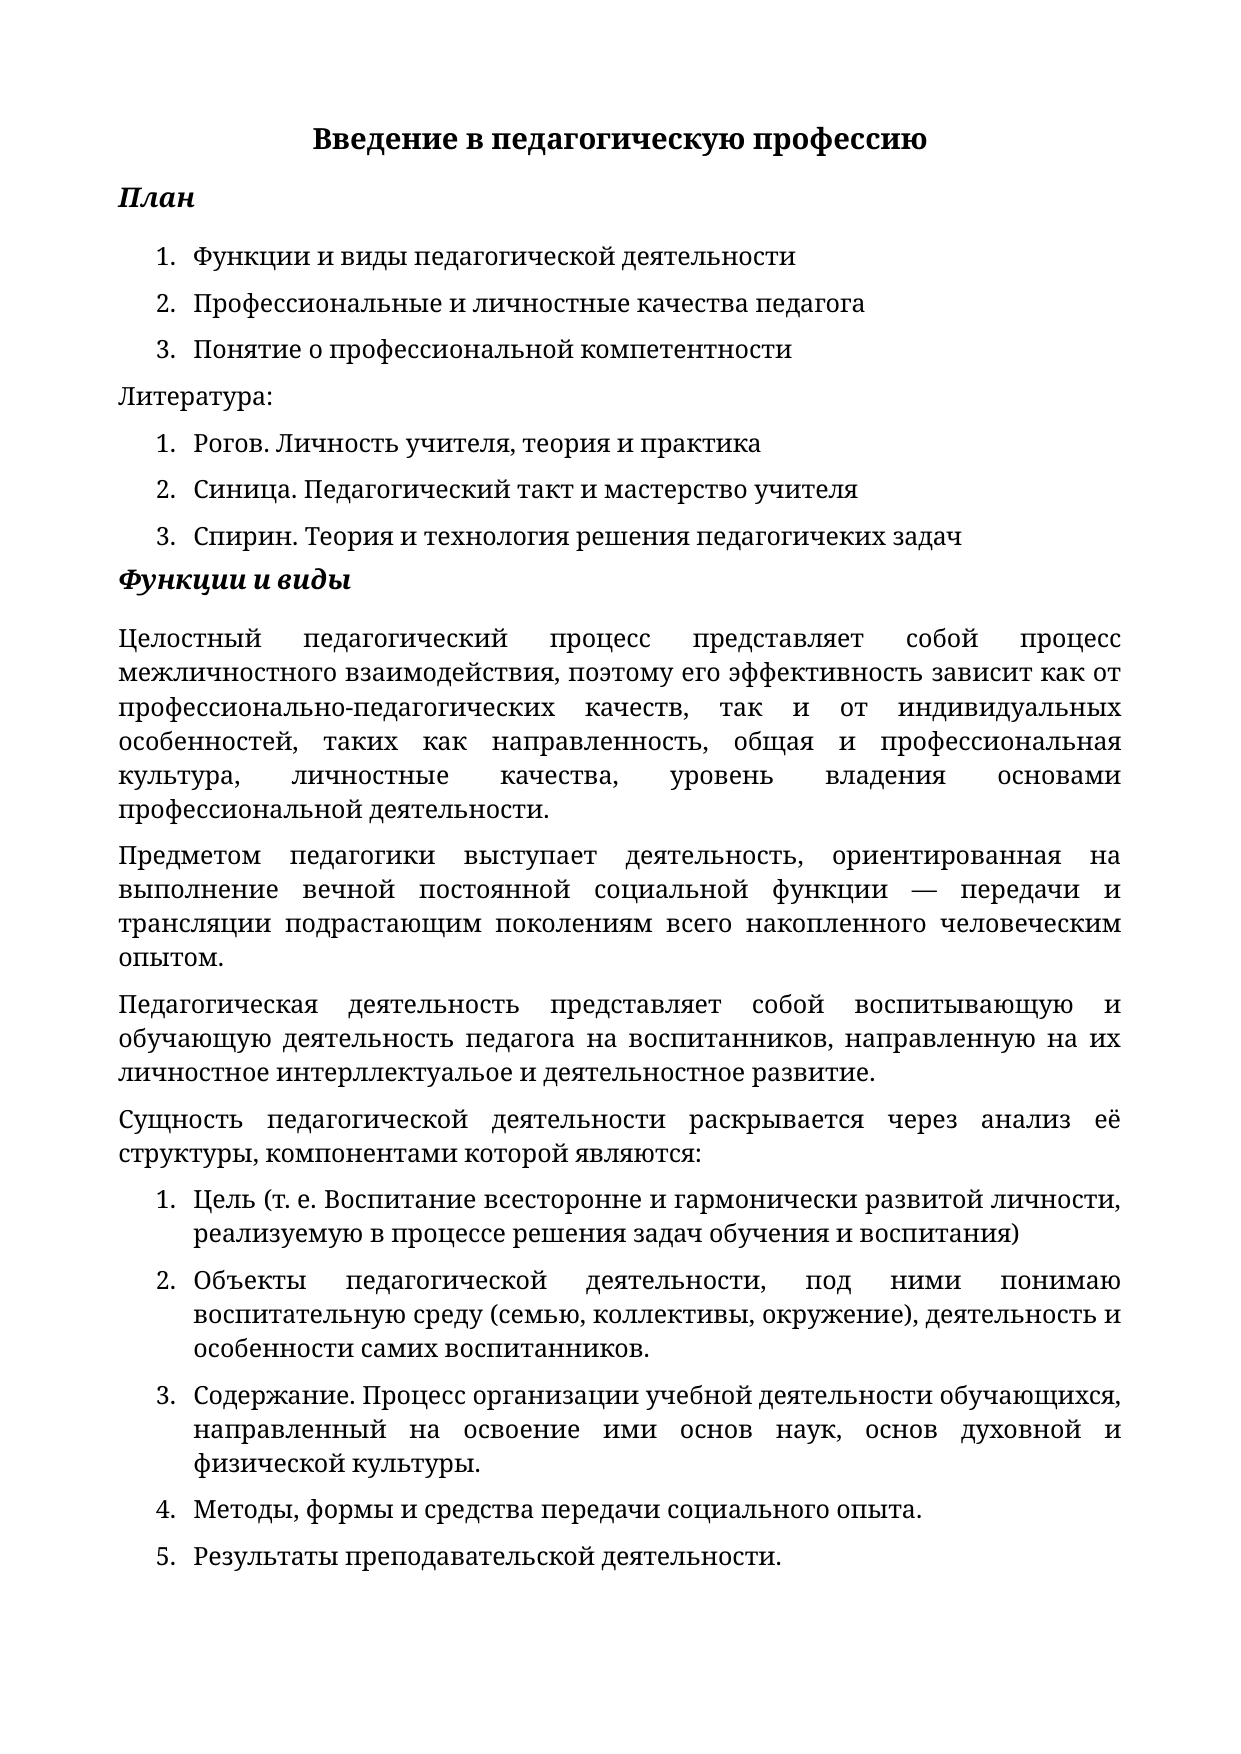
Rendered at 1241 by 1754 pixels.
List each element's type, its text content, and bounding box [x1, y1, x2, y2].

list Профессиональные и личностные качества педагога [156, 286, 1122, 319]
list Функции и виды педагогической деятельности [156, 239, 1122, 273]
list Синица. Педагогический такт и мастерство учителя [156, 472, 1122, 506]
list Цель (т. е. Воспитание всесторонне и гармонически развитой личности, реализуемую в процессе решения задач обучения и воспитания) [156, 1182, 1122, 1250]
subtitle Введение в педагогическую профессию [118, 118, 1122, 158]
subtitle Функции и виды [118, 565, 1122, 596]
list Результаты преподавательской деятельности. [156, 1538, 1122, 1573]
list Объекты педагогической деятельности, под ними понимаю воспитательную среду (семью, коллективы, окружение), деятельность и особенности самих воспитанников. [156, 1263, 1122, 1365]
text Литература: [118, 379, 1122, 413]
text Сущность педагогической деятельности раскрывается через анализ её структуры, компонентами которой являются: [118, 1101, 1122, 1169]
text Предметом педагогики выступает деятельность, ориентированная на выполнение вечной постоянной социальной функции — передачи и трансляции подрастающим поколениям всего накопленного человеческим опытом. [118, 838, 1122, 974]
list Спирин. Теория и технология решения педагогичеких задач [156, 518, 1122, 552]
list Понятие о профессиональной компетентности [156, 332, 1122, 366]
list Содержание. Процесс организации учебной деятельности обучающихся, направленный на освоение ими основ наук, основ духовной и физической культуры. [156, 1377, 1122, 1479]
text Целостный педагогический процесс представляет собой процесс межличностного взаимодействия, поэтому его эффективность зависит как от профессионально-педагогических качеств, так и от индивидуальных особенностей, таких как направленность, общая и профессиональная культура, личностные качества, уровень владения основами профессиональной деятельности. [118, 621, 1122, 825]
list Методы, формы и средства передачи социального опыта. [156, 1492, 1122, 1526]
text Педагогическая деятельность представляет собой воспитывающую и обучающую деятельность педагога на воспитанников, направленную на их личностное интерллектуальое и деятельностное развитие. [118, 987, 1122, 1089]
subtitle План [118, 183, 1122, 214]
list Рогов. Личность учителя, теория и практика [156, 425, 1122, 459]
